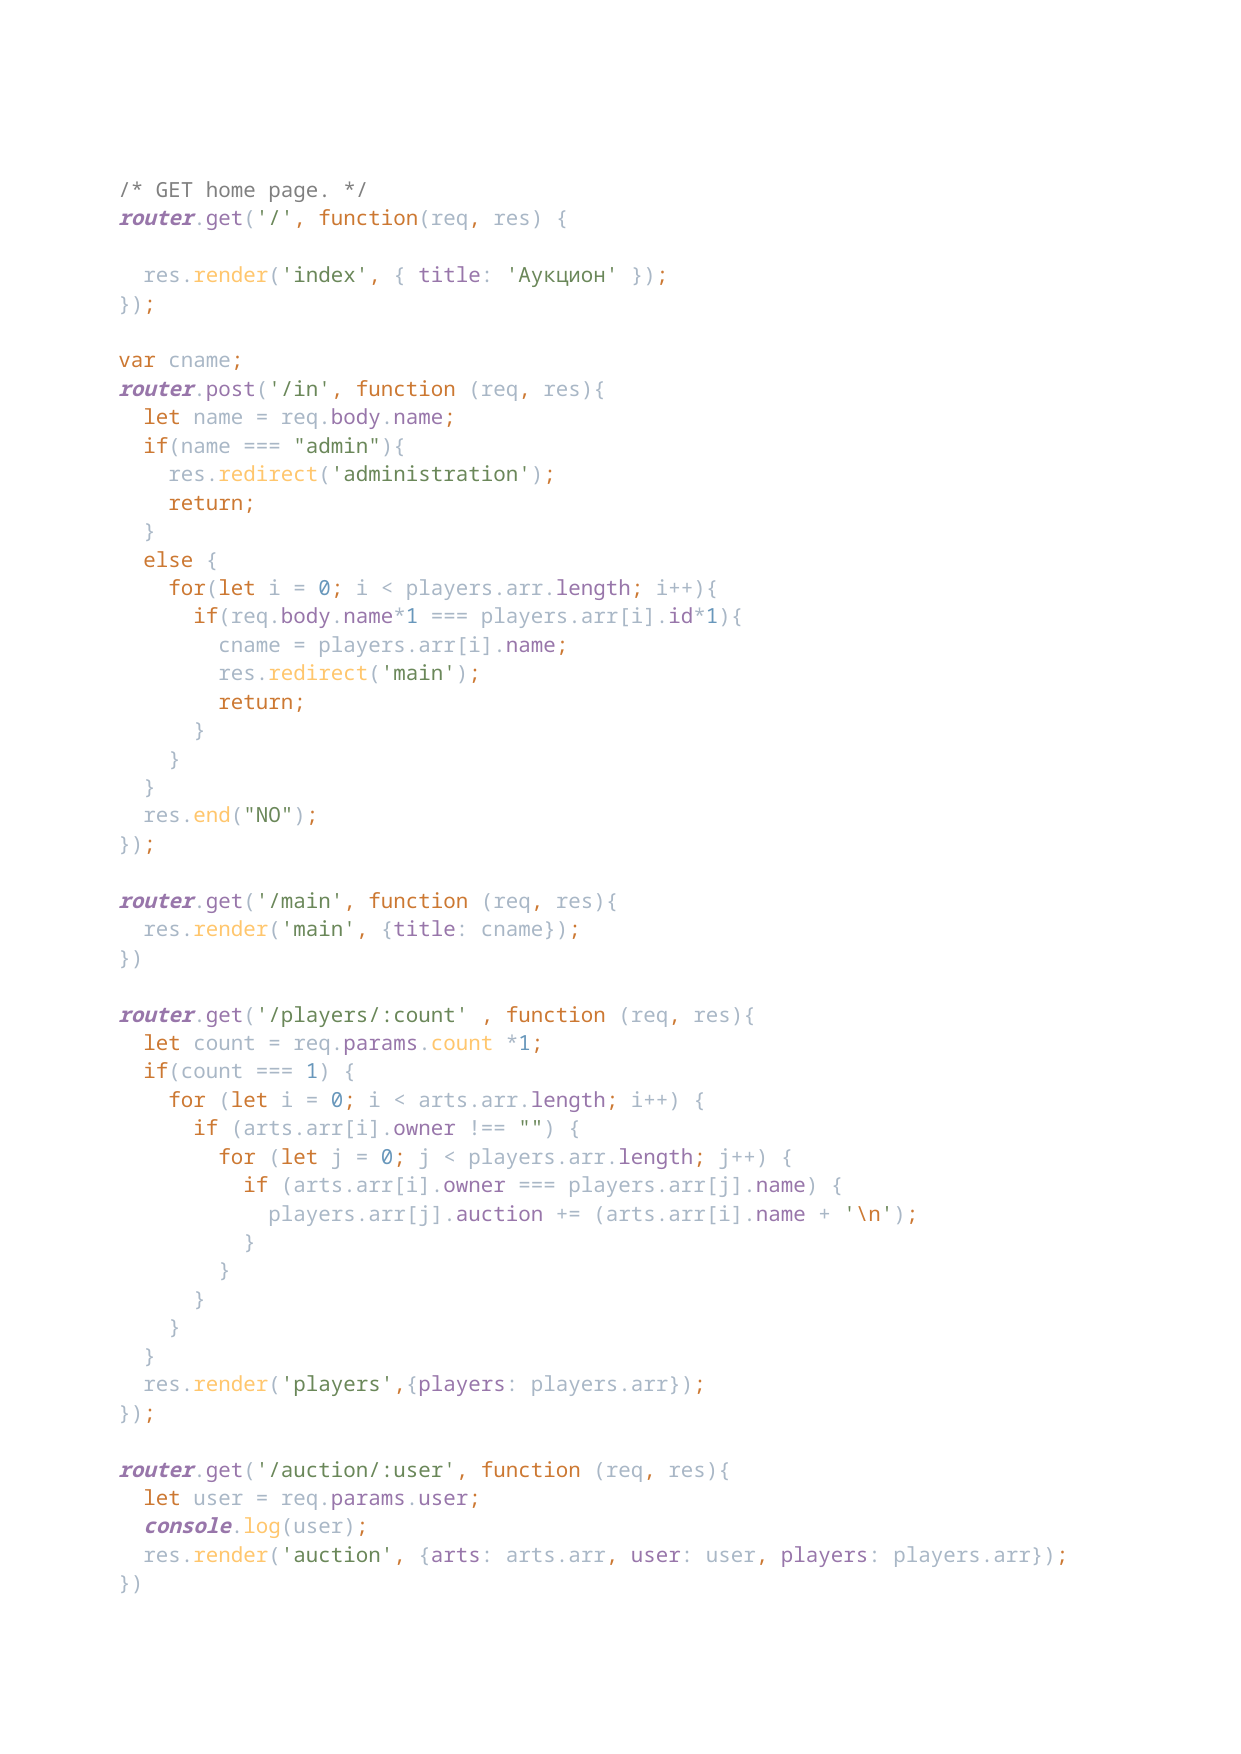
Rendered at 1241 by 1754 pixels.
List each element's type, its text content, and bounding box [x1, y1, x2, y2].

text /* GET home page. */ router.get('/', function(req, res) { res.render('index', { title: 'Аукцион' }); }); var cname; router.post('/in', function (req, res){ let name = req.body.name; if(name === "admin"){ res.redirect('administration'); return; } else { for(let i = 0; i < players.arr.length; i++){ if(req.body.name*1 === players.arr[i].id*1){ cname = players.arr[i].name; res.redirect('main'); return; } } } res.end("NO"); }); router.get('/main', function (req, res){ res.render('main', {title: cname}); }) router.get('/players/:count' , function (req, res){ let count = req.params.count *1; if(count === 1) { for (let i = 0; i < arts.arr.length; i++) { if (arts.arr[i].owner !== "") { for (let j = 0; j < players.arr.length; j++) { if (arts.arr[i].owner === players.arr[j].name) { players.arr[j].auction += (arts.arr[i].name + '\n'); } } } } } res.render('players',{players: players.arr}); }); router.get('/auction/:user', function (req, res){ let user = req.params.user; console.log(user); res.render('auction', {arts: arts.arr, user: user, players: players.arr}); }) [118, 118, 1122, 1625]
